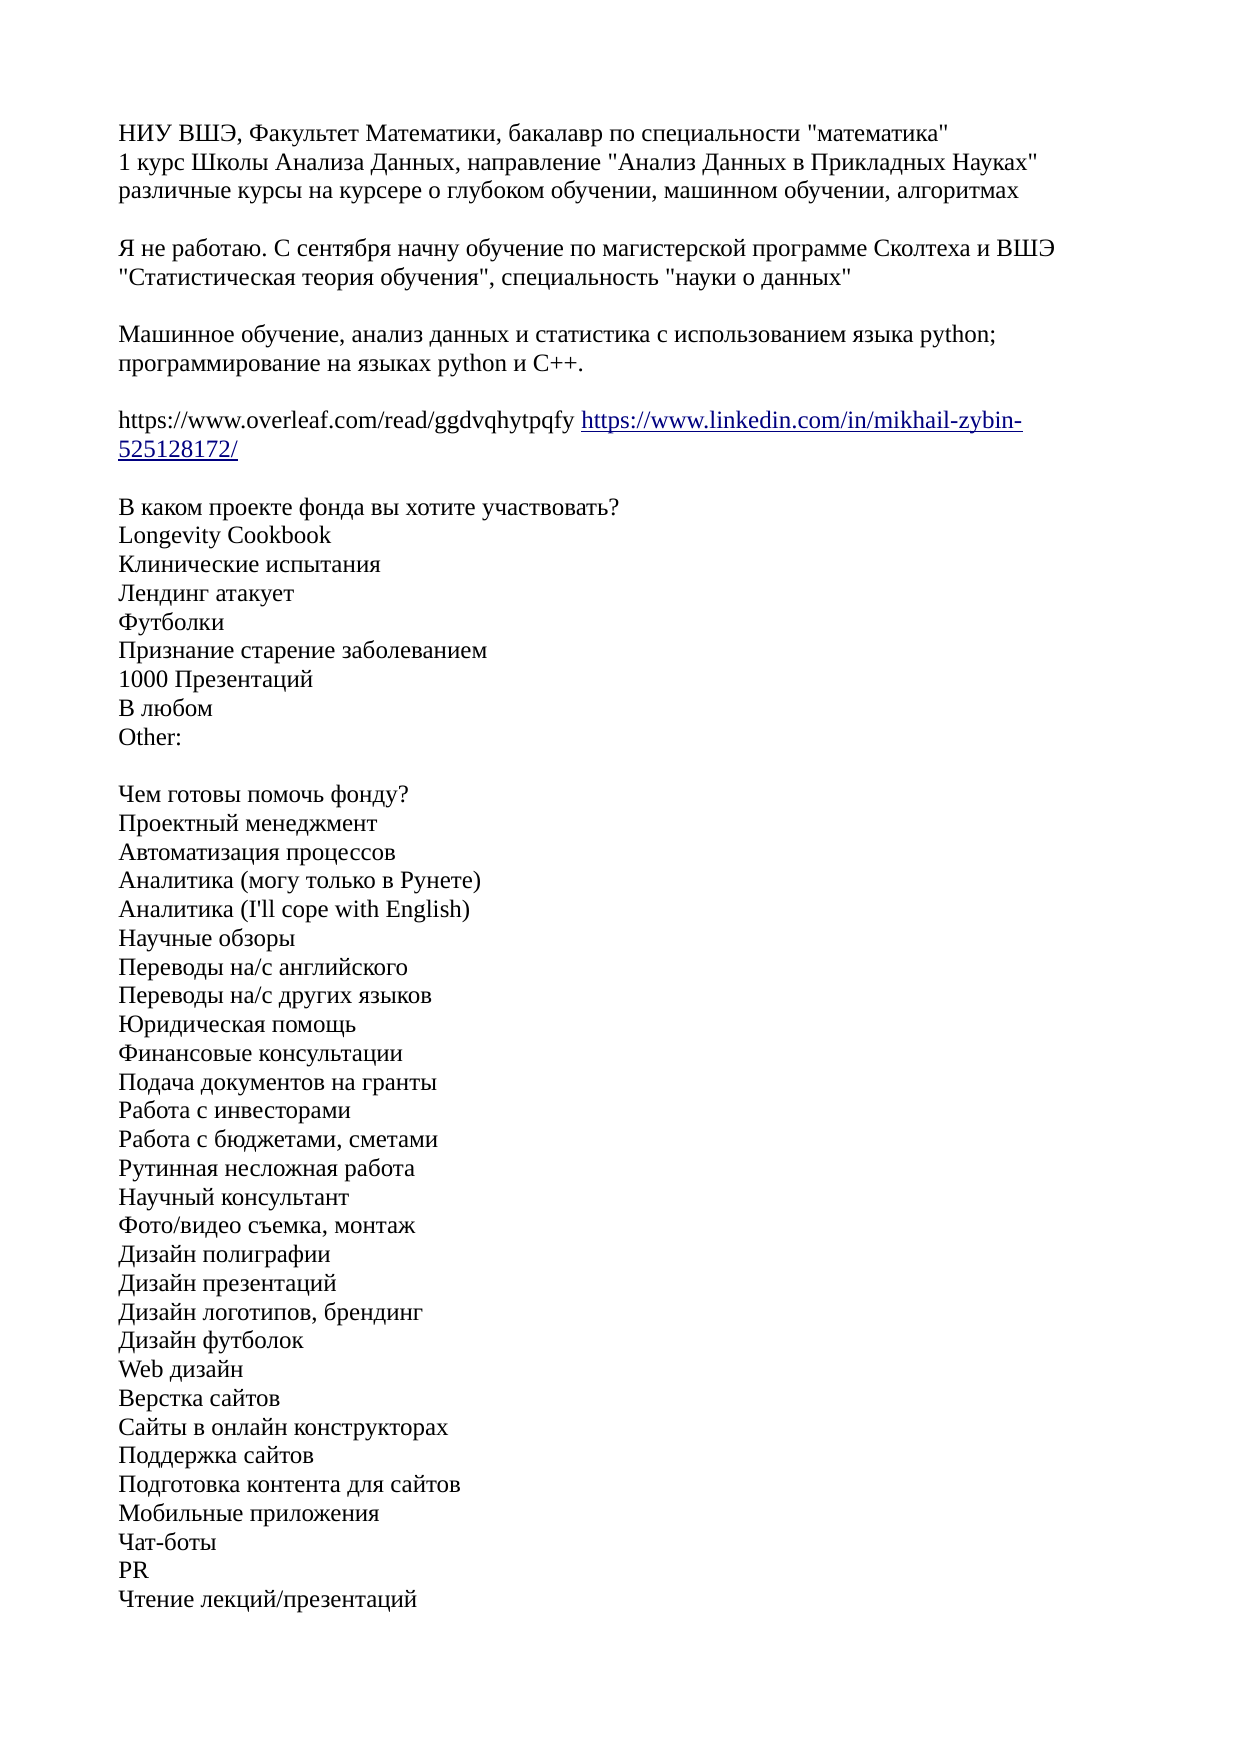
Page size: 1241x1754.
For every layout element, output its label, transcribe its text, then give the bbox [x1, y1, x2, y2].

text Рутинная несложная работа [118, 1153, 1122, 1182]
text НИУ ВШЭ, Факультет Математики, бакалавр по специальности "математика" [118, 118, 1122, 147]
text Longevity Cookbook [118, 521, 1122, 549]
text Я не работаю. С сентября начну обучение по магистерской программе Сколтеха и ВШЭ "Статистическая теория обучения", специальность "науки о данных" [118, 233, 1122, 291]
text Дизайн презентаций [118, 1268, 1122, 1297]
text Чтение лекций/презентаций [118, 1584, 1122, 1613]
text Other: [118, 722, 1122, 751]
text Работа с инвесторами [118, 1096, 1122, 1124]
text Сайты в онлайн конструкторах [118, 1412, 1122, 1441]
text Научные обзоры [118, 923, 1122, 952]
text Дизайн полиграфии [118, 1239, 1122, 1268]
text Проектный менеджмент [118, 808, 1122, 837]
text Фото/видео съемка, монтаж [118, 1211, 1122, 1239]
text Дизайн футболок [118, 1326, 1122, 1354]
text Работа с бюджетами, сметами [118, 1124, 1122, 1153]
text Признание старение заболеванием [118, 636, 1122, 664]
text Юридическая помощь [118, 1009, 1122, 1038]
text Лендинг атакует [118, 578, 1122, 607]
text Чем готовы помочь фонду? [118, 779, 1122, 808]
text 1 курс Школы Анализа Данных, направление "Анализ Данных в Прикладных Науках" [118, 147, 1122, 176]
text различные курсы на курсере о глубоком обучении, машинном обучении, алгоритмах [118, 176, 1122, 204]
text Финансовые консультации [118, 1038, 1122, 1067]
text Аналитика (могу только в Рунете) [118, 866, 1122, 894]
text Переводы на/с других языков [118, 981, 1122, 1009]
text Переводы на/с английского [118, 952, 1122, 981]
text Чат-боты [118, 1527, 1122, 1556]
text В каком проекте фонда вы хотите участвовать? [118, 492, 1122, 521]
text 1000 Презентаций [118, 664, 1122, 693]
text В любом [118, 693, 1122, 722]
text Футболки [118, 607, 1122, 636]
text Подготовка контента для сайтов [118, 1469, 1122, 1498]
text Верстка сайтов [118, 1383, 1122, 1412]
text Мобильные приложения [118, 1498, 1122, 1527]
text https://www.overleaf.com/read/ggdvqhytpqfy https://www.linkedin.com/in/mikhail-zybin-525128172/ [118, 406, 1122, 463]
text Подача документов на гранты [118, 1067, 1122, 1096]
text Научный консультант [118, 1182, 1122, 1211]
text PR [118, 1556, 1122, 1584]
text Клинические испытания [118, 549, 1122, 578]
text Автоматизация процессов [118, 837, 1122, 866]
text Дизайн логотипов, брендинг [118, 1297, 1122, 1326]
text Машинное обучение, анализ данных и статистика с использованием языка python; программирование на языках python и C++. [118, 319, 1122, 377]
text Поддержка сайтов [118, 1441, 1122, 1469]
text Аналитика (I'll cope with English) [118, 894, 1122, 923]
text Web дизайн [118, 1354, 1122, 1383]
